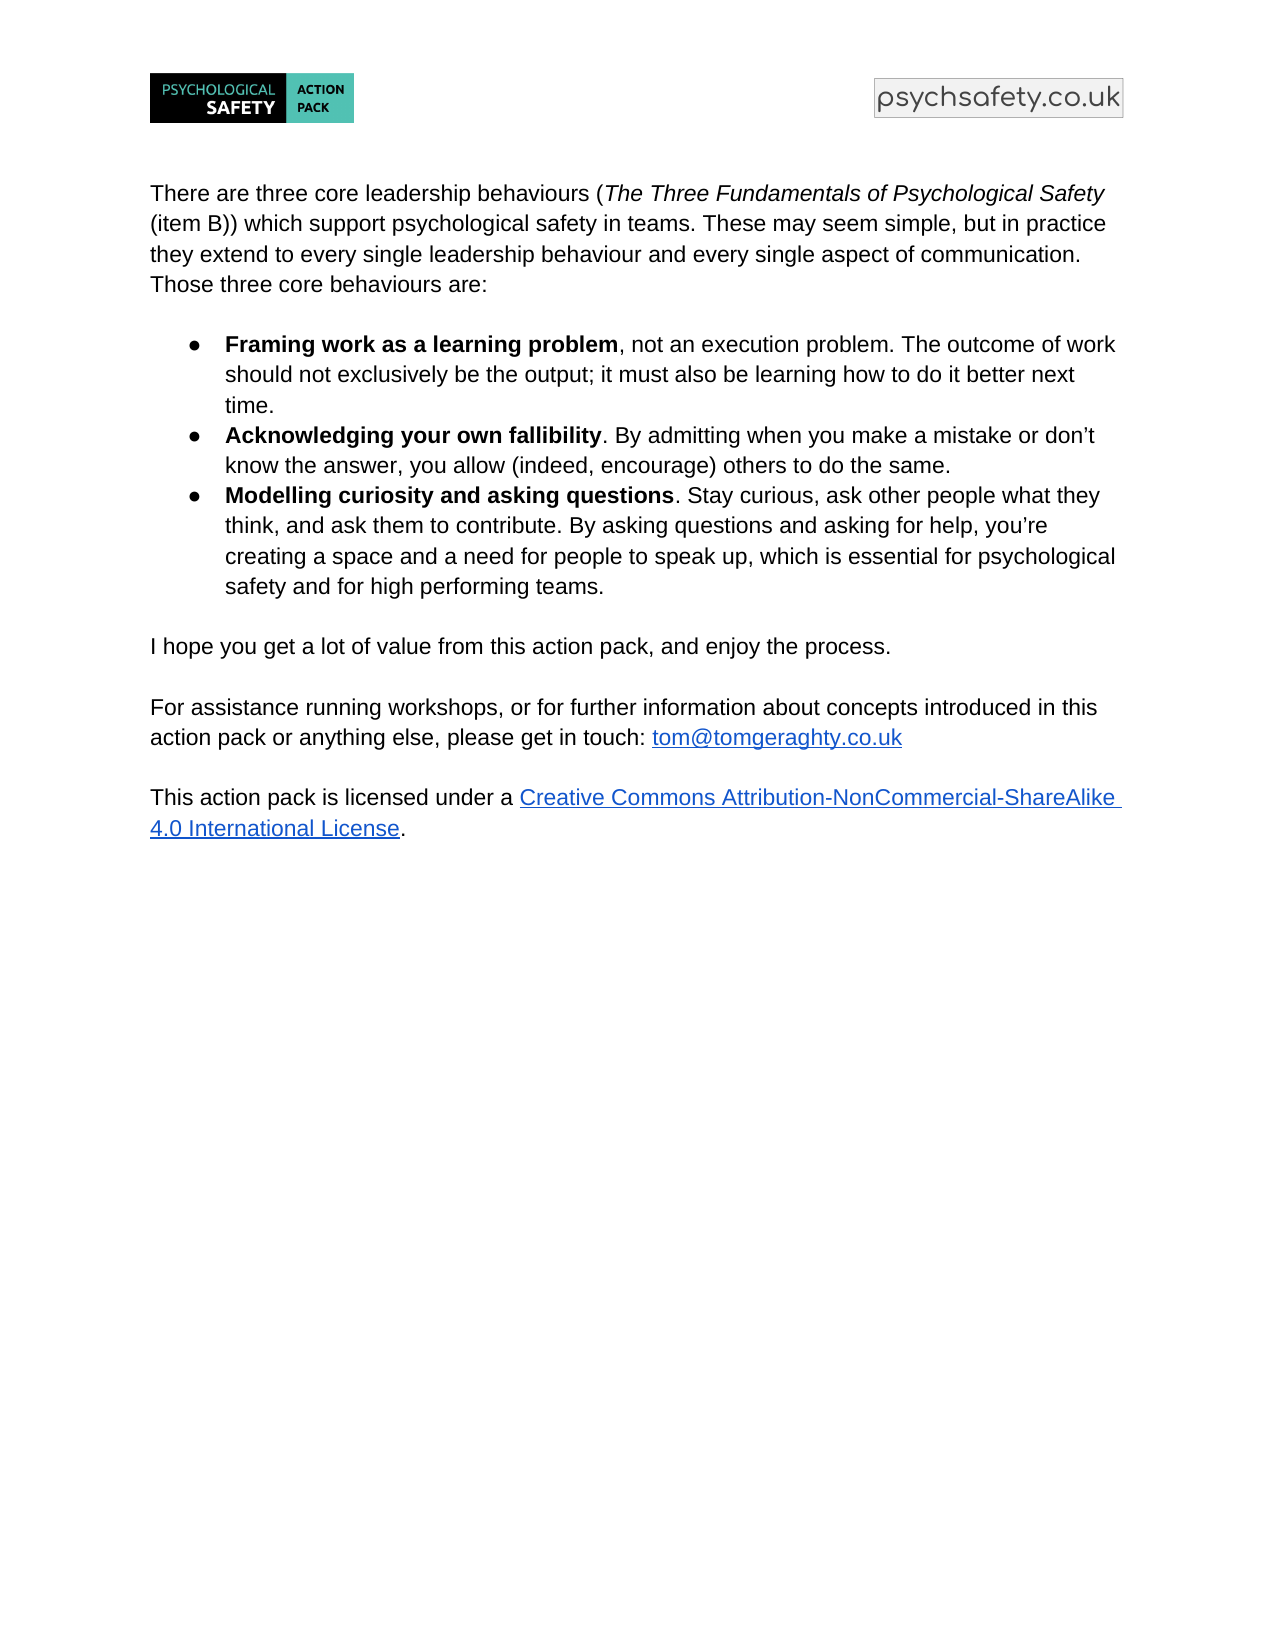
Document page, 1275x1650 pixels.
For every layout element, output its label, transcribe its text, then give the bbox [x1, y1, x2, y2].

text This action pack is licensed under a Creative Commons Attribution-NonCommercial-ShareAlike 4.0 International License. [150, 784, 1125, 841]
text There are three core leadership behaviours (The Three Fundamentals of Psychological Safety (item B)) which support psychological safety in teams. These may seem simple, but in practice they extend to every single leadership behaviour and every single aspect of communication. Those three core behaviours are: [150, 180, 1125, 297]
text For assistance running workshops, or for further information about concepts introduced in this action pack or anything else, please get in touch: tom@tomgeraghty.co.uk [150, 694, 1125, 750]
picture [150, 73, 354, 123]
text I hope you get a lot of value from this action pack, and enjoy the process. [150, 633, 1125, 660]
picture [873, 77, 1125, 119]
list Framing work as a learning problem, not an execution problem. The outcome of work should not exclusively be the output; it must also be learning how to do it better next time. [187, 331, 1125, 418]
list Modelling curiosity and asking questions. Stay curious, ask other people what they think, and ask them to contribute. By asking questions and asking for help, you’re creating a space and a need for people to speak up, which is essential for psychological safety and for high performing teams. [187, 482, 1125, 599]
list Acknowledging your own fallibility. By admitting when you make a mistake or don’t know the answer, you allow (indeed, encourage) others to do the same. [187, 422, 1125, 478]
